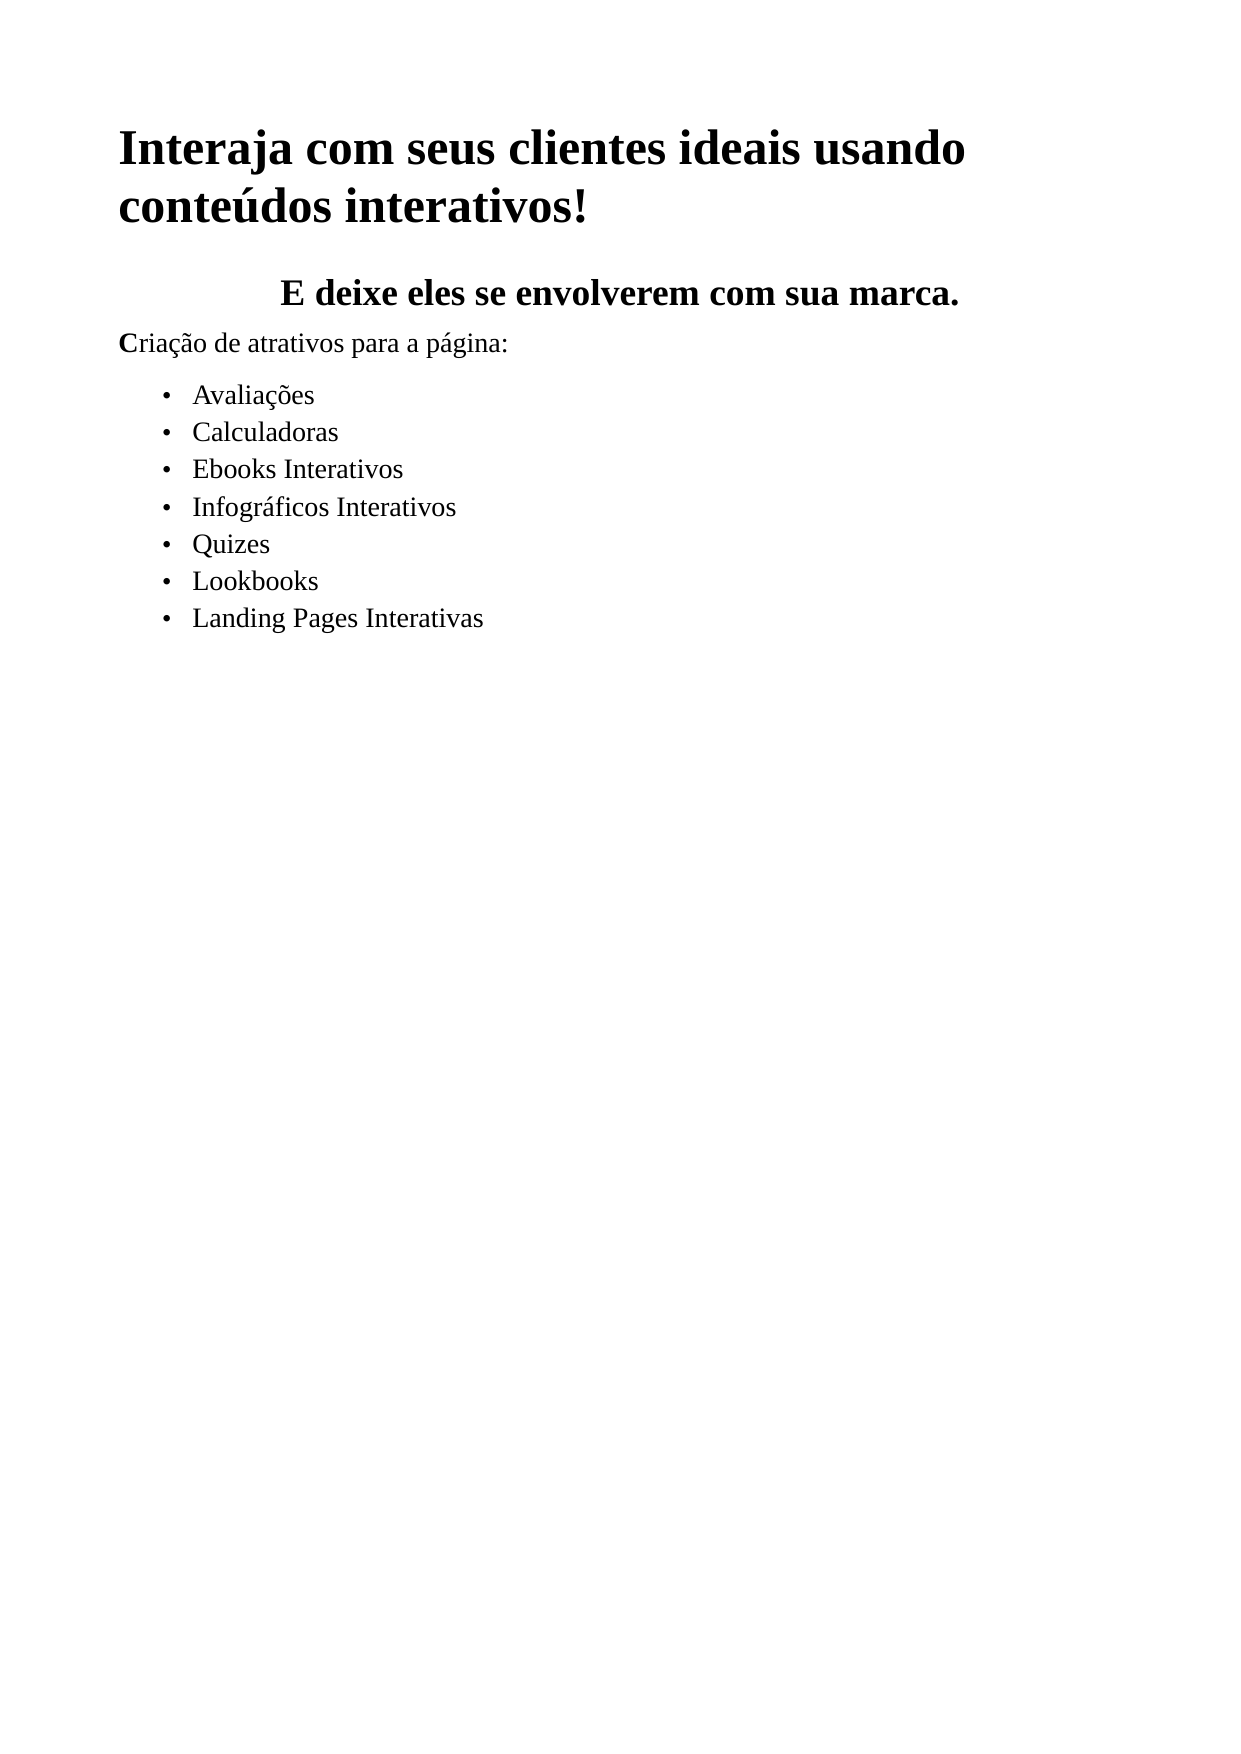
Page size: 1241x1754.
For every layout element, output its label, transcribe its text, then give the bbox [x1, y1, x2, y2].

text Criação de atrativos para a página: [118, 326, 1122, 359]
list Avaliações [162, 378, 1122, 410]
list Infográficos Interativos [162, 489, 1122, 522]
subtitle Interaja com seus clientes ideais usando conteúdos interativos! [118, 118, 1122, 233]
list Lookbooks [162, 564, 1122, 596]
list Quizes [162, 527, 1122, 559]
list Ebooks Interativos [162, 452, 1122, 485]
subtitle E deixe eles se envolverem com sua marca. [118, 271, 1122, 314]
list Calculadoras [162, 415, 1122, 448]
list Landing Pages Interativas [162, 601, 1122, 633]
